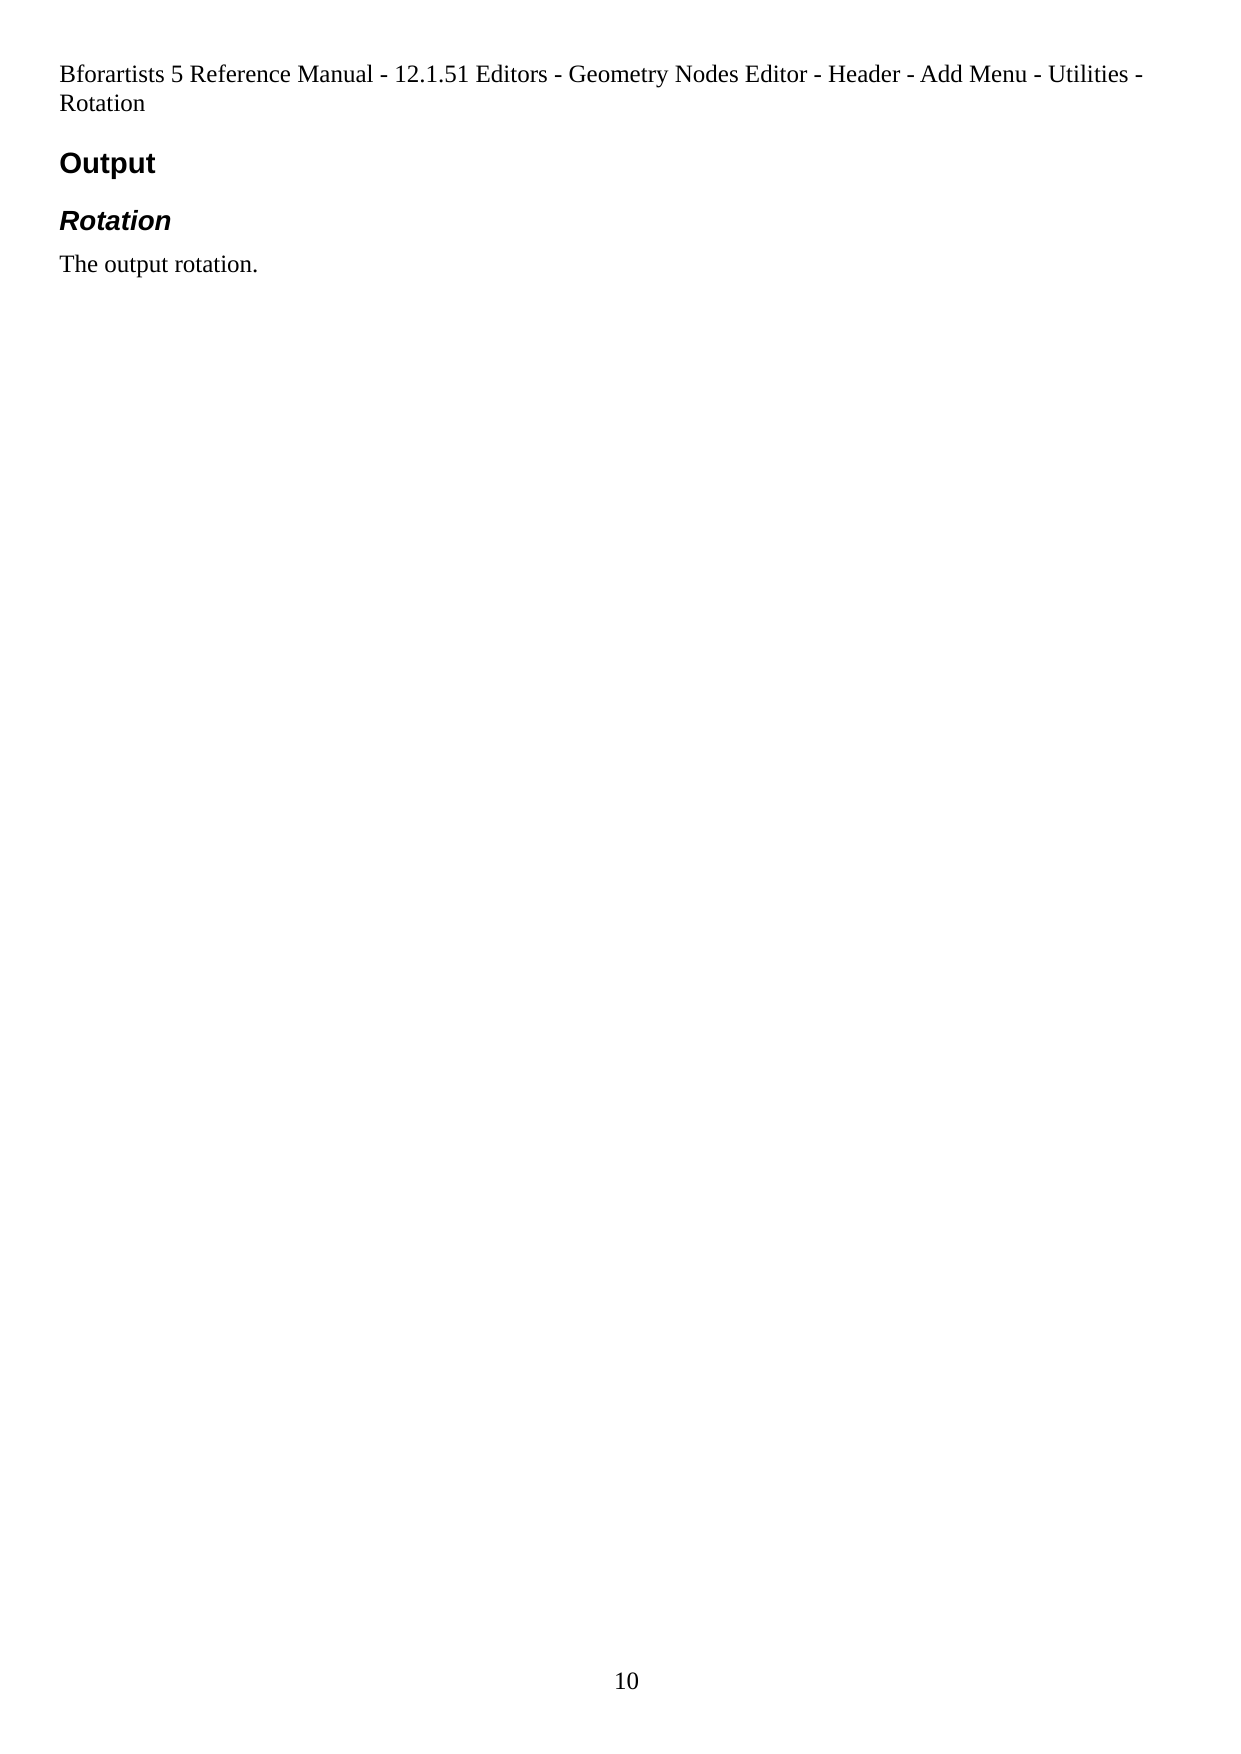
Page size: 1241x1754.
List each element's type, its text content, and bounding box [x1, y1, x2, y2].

subtitle Output [59, 146, 1181, 180]
subtitle Rotation [59, 205, 1181, 237]
text The output rotation. [59, 249, 1181, 278]
